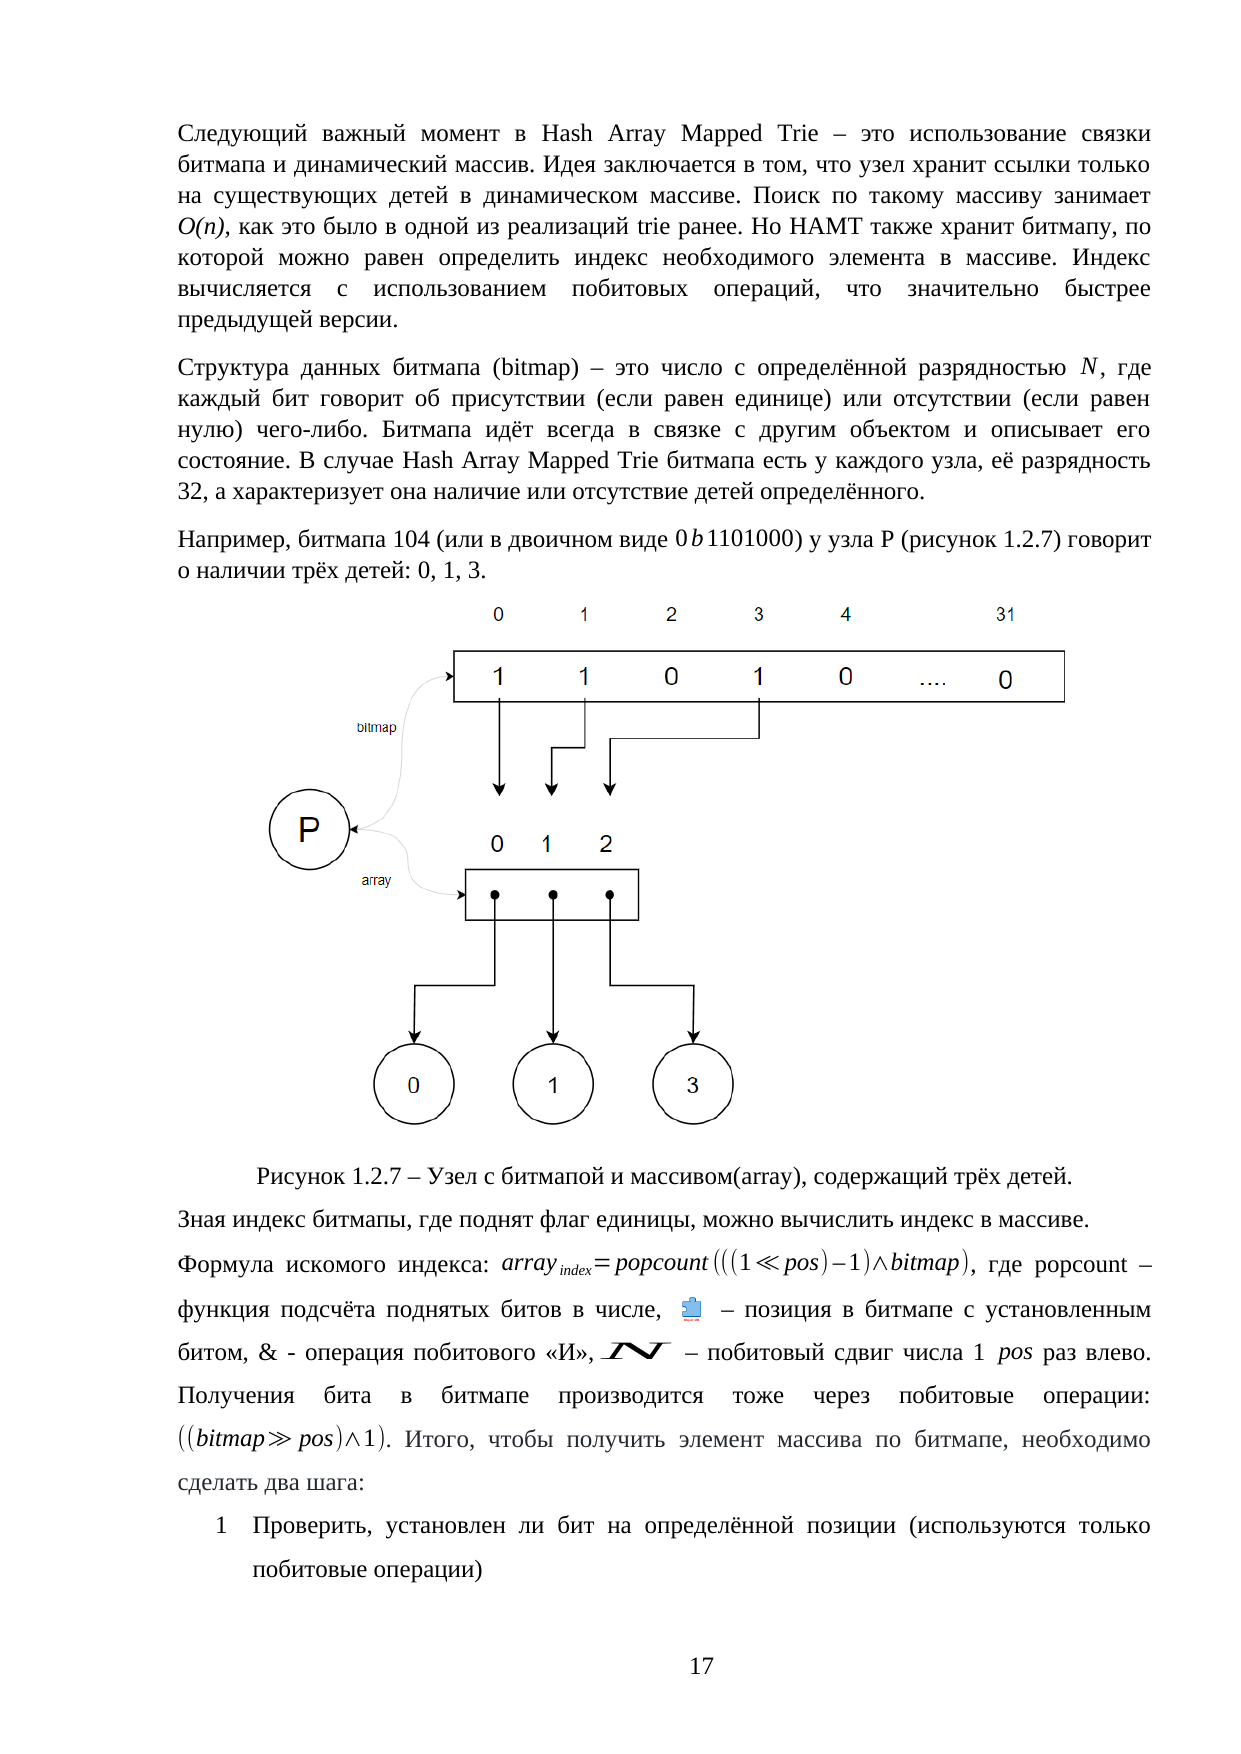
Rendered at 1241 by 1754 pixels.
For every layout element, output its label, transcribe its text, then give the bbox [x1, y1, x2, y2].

text Например, битмапа 104 (или в двоичном виде ) у узла P (рисунок 1.2.7) говорит о наличии трёх детей: 0, 1, 3. [177, 524, 1152, 584]
text Структура данных битмапа (bitmap) – это число с определённой разрядностью , где каждый бит говорит об присутствии (если равен единице) или отсутствии (если равен нулю) чего-либо. Битмапа идёт всегда в связке с другим объектом и описывает его состояние. В случае Hash Array Mapped Trie битмапа есть у каждого узла, её разрядность 32, а характеризует она наличие или отсутствие детей определённого. [177, 352, 1152, 505]
list Проверить, установлен ли бит на определённой позиции (используются только побитовые операции) [215, 1511, 1152, 1582]
text Зная индекс битмапы, где поднят флаг единицы, можно вычислить индекс в массиве. [177, 1204, 1152, 1233]
text Следующий важный момент в Hash Array Mapped Trie – это использование связки битмапа и динамический массив. Идея заключается в том, что узел хранит ссылки только на существующих детей в динамическом массиве. Поиск по такому массиву занимает O(n), как это было в одной из реализаций trie ранее. Но HAMT также хранит битмапу, по которой можно равен определить индекс необходимого элемента в массиве. Индекс вычисляется с использованием побитовых операций, что значительно быстрее предыдущей версии. [177, 118, 1152, 333]
picture [264, 602, 1065, 1147]
text Формула искомого индекса: , где popcount – функция подсчёта поднятых битов в числе, – позиция в битмапе с установленным битом, & - операция побитового «И», – побитовый сдвиг числа 1 раз влево. Получения бита в битмапе производится тоже через побитовые операции: . Итого, чтобы получить элемент массива по битмапе, необходимо сделать два шага: [177, 1247, 1152, 1496]
text Рисунок 1.2.7 – Узел с битмапой и массивом(array), содержащий трёх детей. [177, 1161, 1152, 1190]
